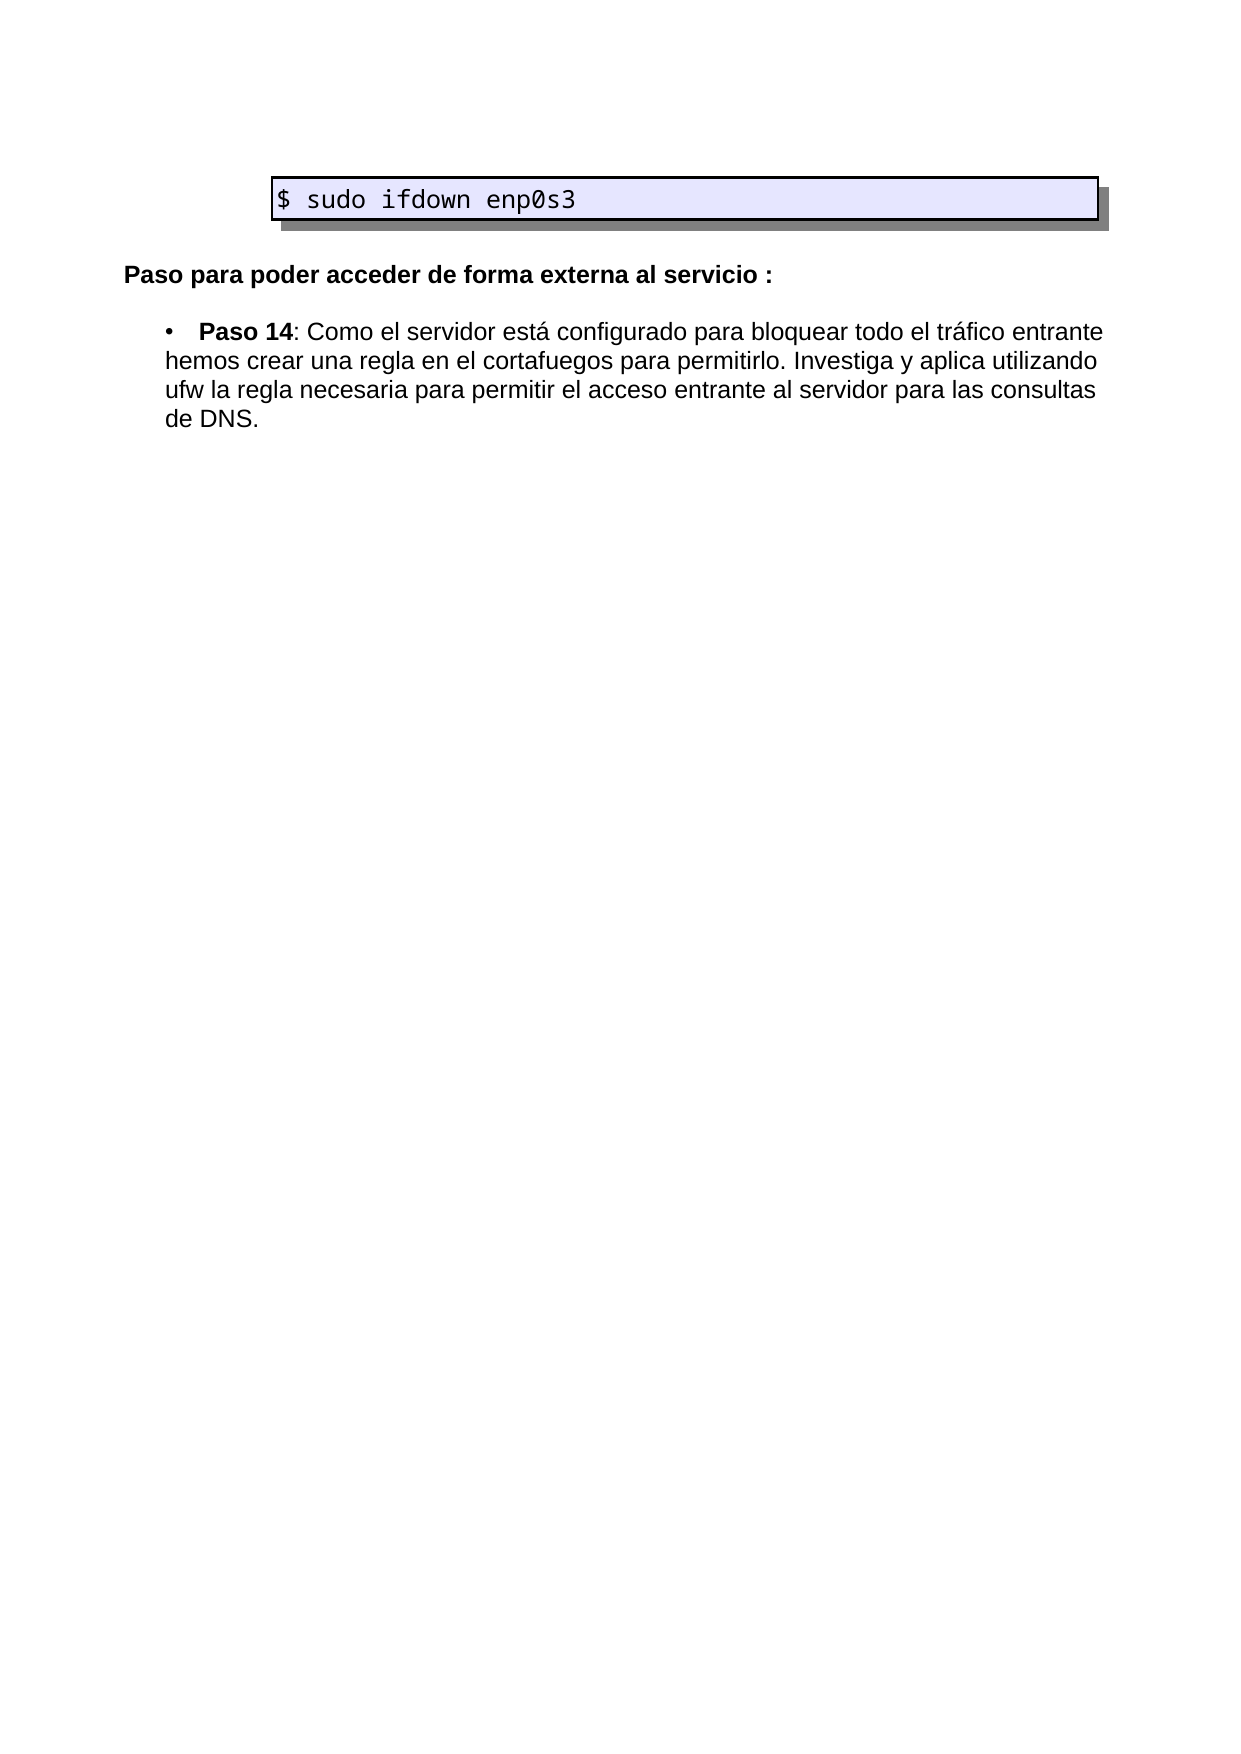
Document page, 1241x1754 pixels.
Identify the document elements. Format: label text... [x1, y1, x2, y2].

list Paso 14: Como el servidor está configurado para bloquear todo el tráfico entrante hemos crear una regla en el cortafuegos para permitirlo. Investiga y aplica utilizando ufw la regla necesaria para permitir el acceso entrante al servidor para las consultas de DNS. [165, 317, 1109, 432]
text $ sudo ifdown enp0s3 [273, 179, 1097, 218]
text Paso para poder acceder de forma externa al servicio : [123, 260, 1109, 288]
